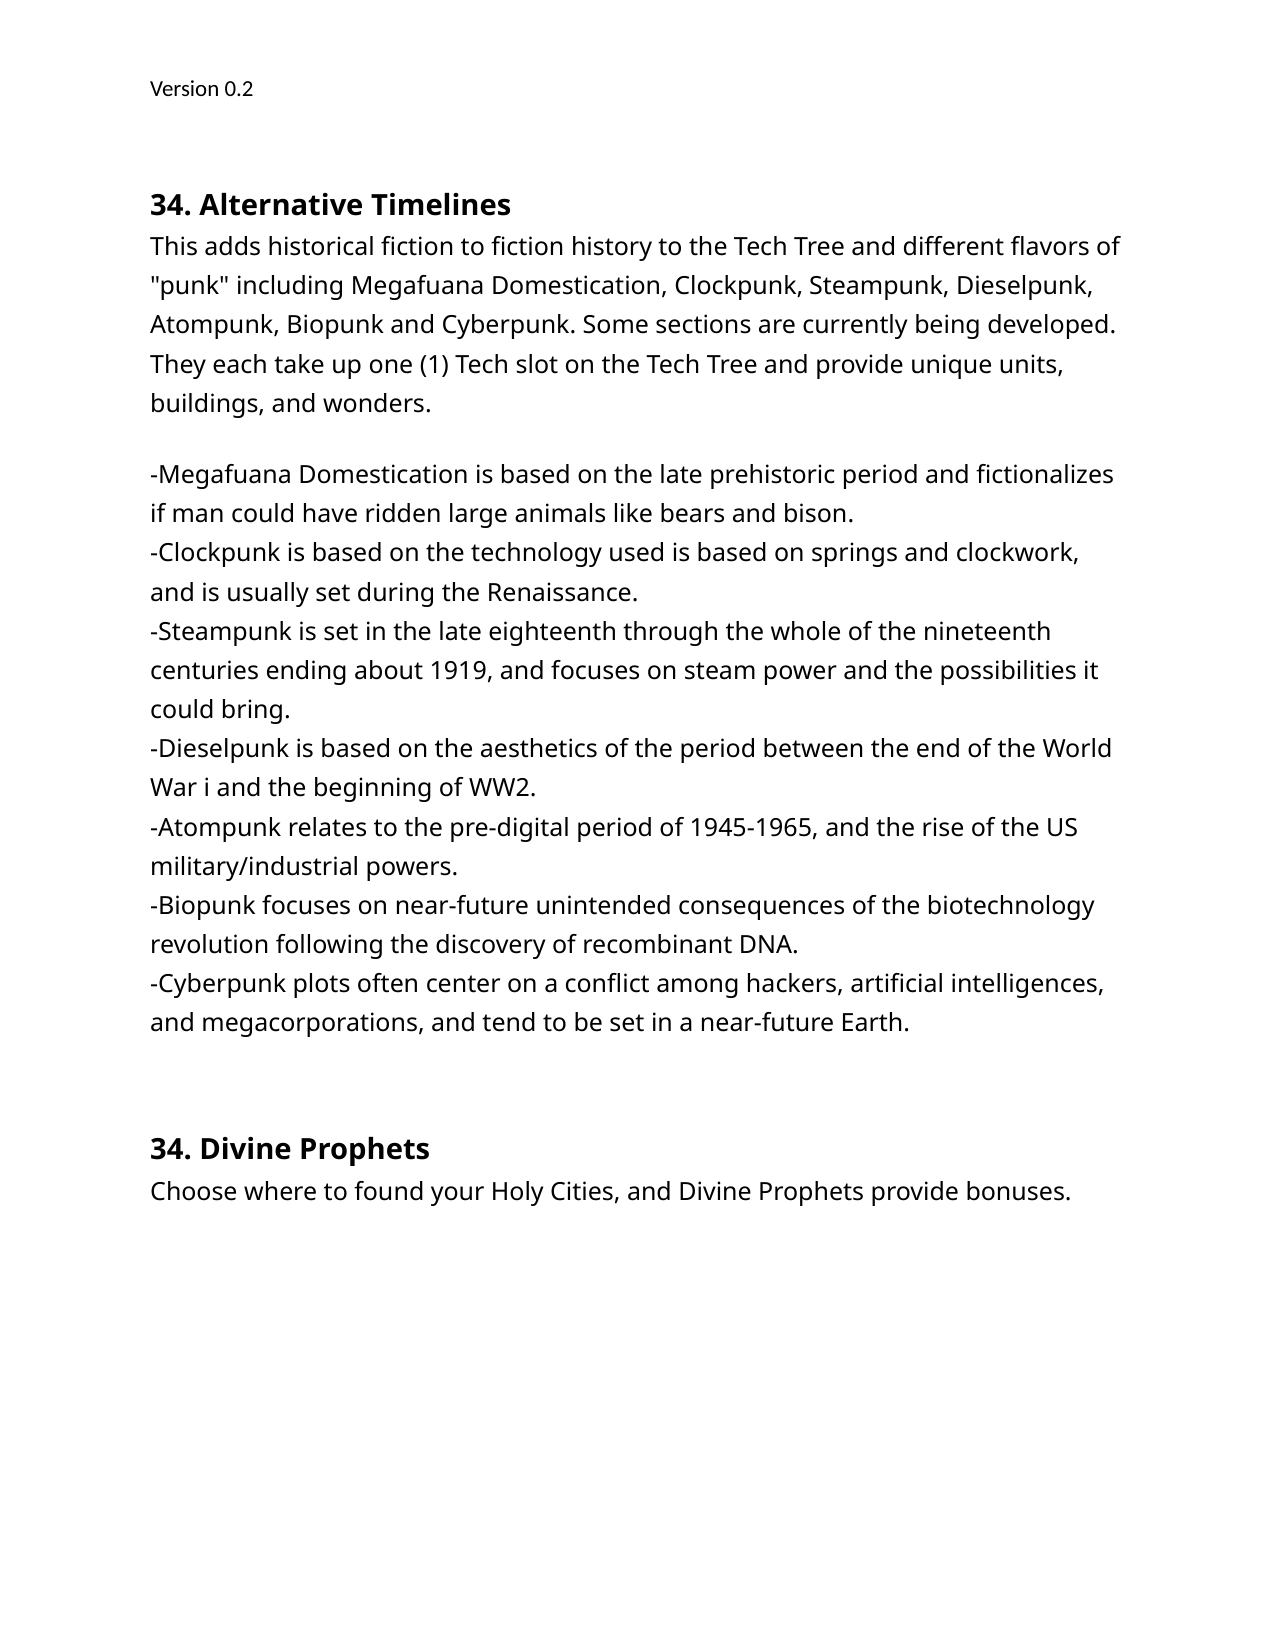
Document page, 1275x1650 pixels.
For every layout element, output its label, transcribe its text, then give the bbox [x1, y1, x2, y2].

text 34. Alternative Timelines This adds historical fiction to fiction history to the Tech Tree and different flavors of "punk" including Megafuana Domestication, Clockpunk, Steampunk, Dieselpunk, Atompunk, Biopunk and Cyberpunk. Some sections are currently being developed. They each take up one (1) Tech slot on the Tech Tree and provide unique units, buildings, and wonders. -Megafuana Domestication is based on the late prehistoric period and fictionalizes if man could have ridden large animals like bears and bison. -Clockpunk is based on the technology used is based on springs and clockwork, and is usually set during the Renaissance. -Steampunk is set in the late eighteenth through the whole of the nineteenth centuries ending about 1919, and focuses on steam power and the possibilities it could bring. -Dieselpunk is based on the aesthetics of the period between the end of the World War i and the beginning of WW2. -Atompunk relates to the pre-digital period of 1945-1965, and the rise of the US military/industrial powers. -Biopunk focuses on near-future unintended consequences of the biotechnology revolution following the discovery of recombinant DNA. -Cyberpunk plots often center on a conflict among hackers, artificial intelligences, and megacorporations, and tend to be set in a near-future Earth. [150, 150, 1125, 1103]
text 34. Divine Prophets Choose where to found your Holy Cities, and Divine Prophets provide bonuses. [150, 1128, 1125, 1207]
